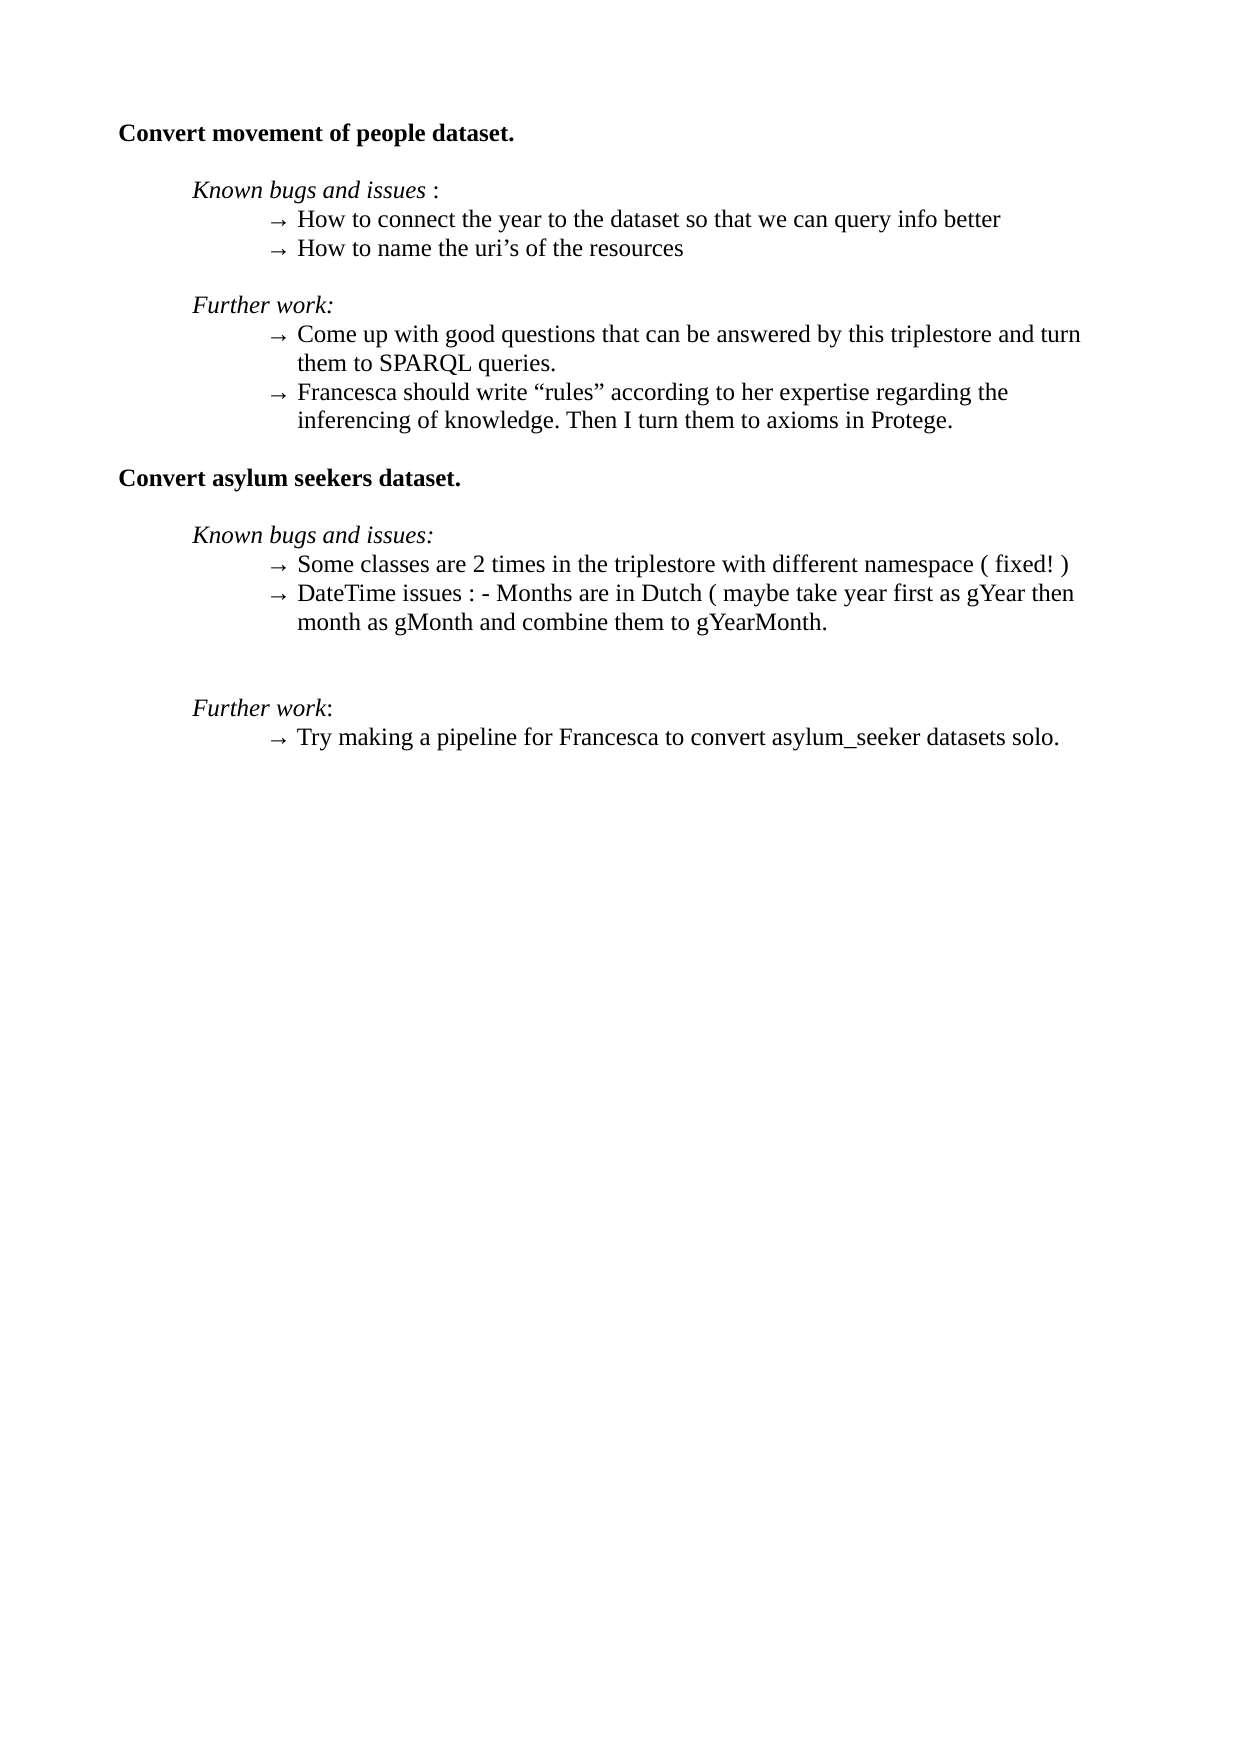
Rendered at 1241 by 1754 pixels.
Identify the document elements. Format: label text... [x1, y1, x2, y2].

text → DateTime issues : - Months are in Dutch ( maybe take year first as gYear then month as gMonth and combine them to gYearMonth. [118, 578, 1122, 636]
text → How to name the uri’s of the resources [118, 233, 1122, 262]
text → Come up with good questions that can be answered by this triplestore and turn them to SPARQL queries. [118, 319, 1122, 377]
text → Francesca should write “rules” according to her expertise regarding the inferencing of knowledge. Then I turn them to axioms in Protege. [118, 377, 1122, 434]
text Further work: → Try making a pipeline for Francesca to convert asylum_seeker datasets solo. [118, 693, 1122, 751]
text Further work: [118, 291, 1122, 319]
text → Some classes are 2 times in the triplestore with different namespace ( fixed! ) [118, 549, 1122, 578]
text → How to connect the year to the dataset so that we can query info better [118, 204, 1122, 233]
text Convert movement of people dataset. Known bugs and issues : [118, 118, 1122, 204]
text Known bugs and issues: [118, 521, 1122, 549]
text Convert asylum seekers dataset. [118, 463, 1122, 492]
